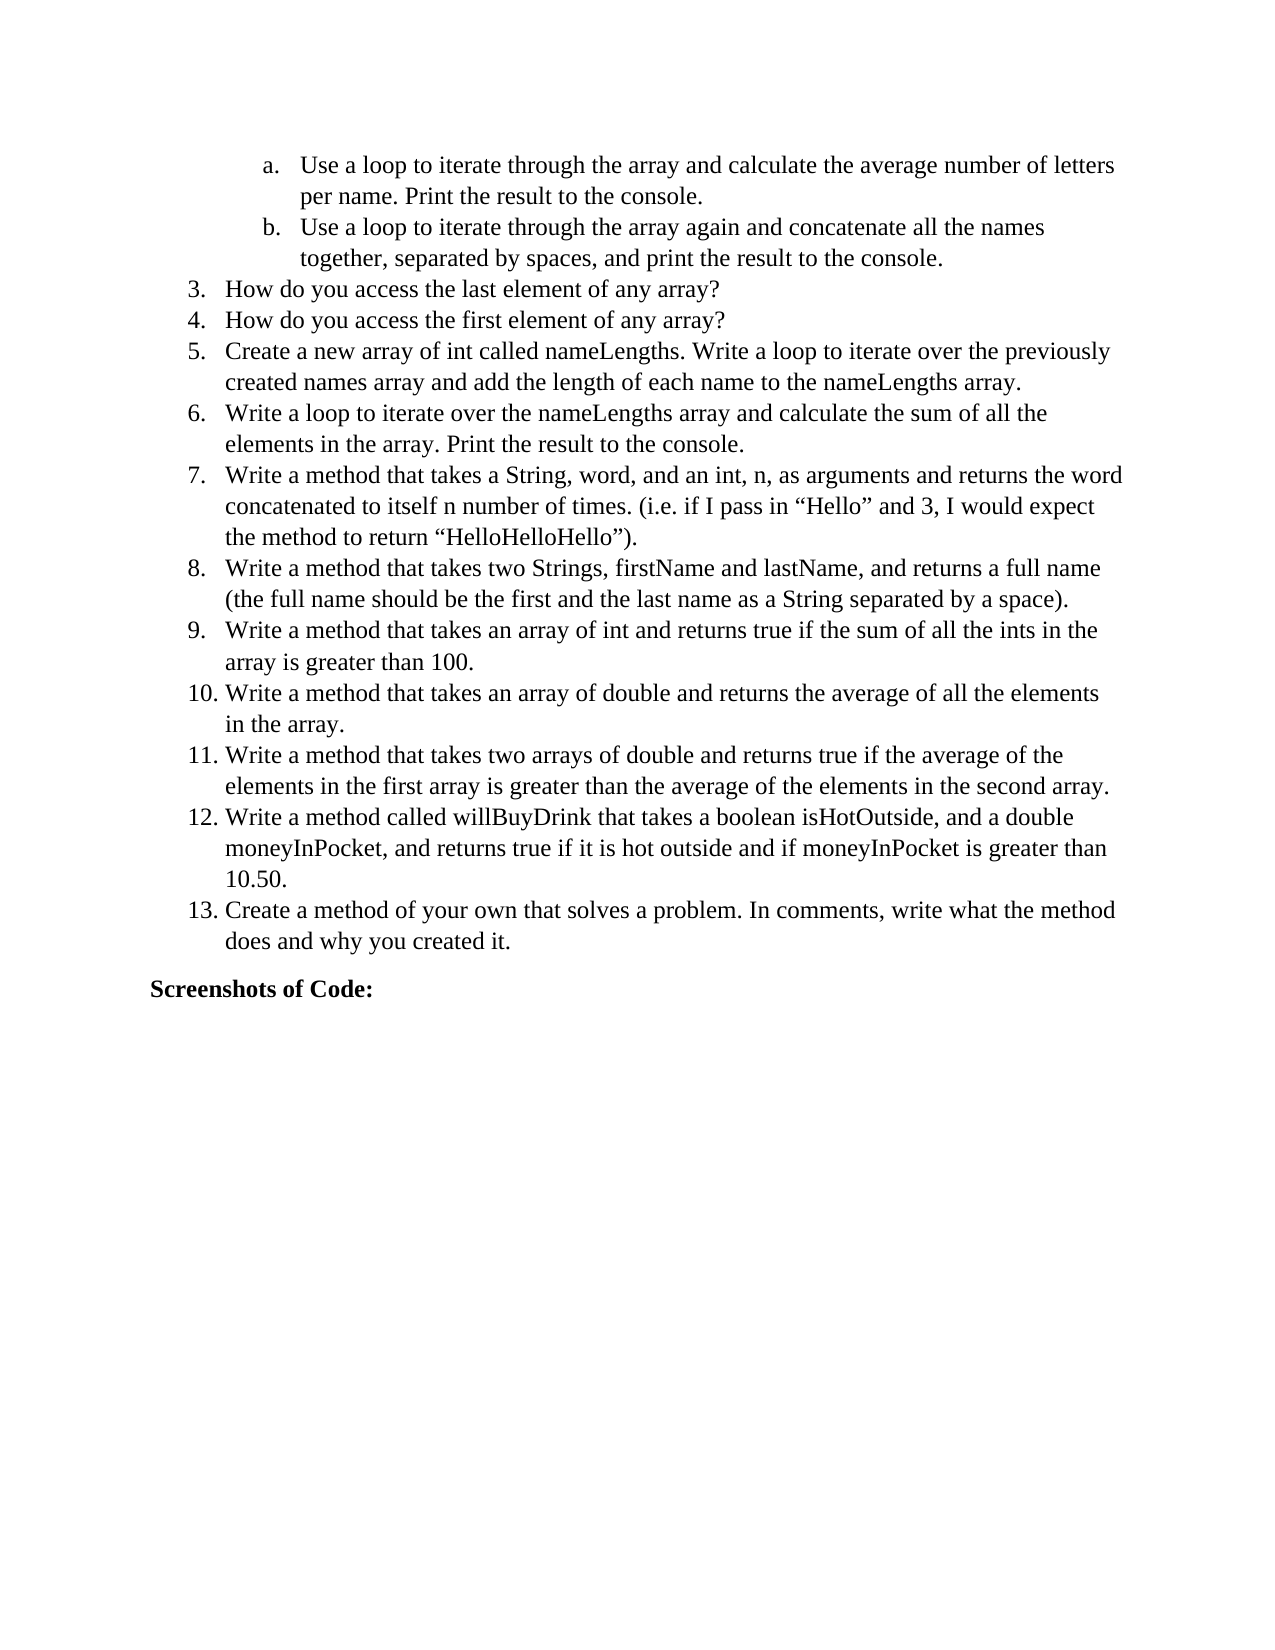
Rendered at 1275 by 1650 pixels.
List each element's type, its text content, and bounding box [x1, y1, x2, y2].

list Write a method that takes a String, word, and an int, n, as arguments and returns the word concatenated to itself n number of times. (i.e. if I pass in “Hello” and 3, I would expect the method to return “HelloHelloHello”). [187, 460, 1125, 551]
list How do you access the last element of any array? [187, 274, 1125, 303]
list Create a new array of int called nameLengths. Write a loop to iterate over the previously created names array and add the length of each name to the nameLengths array. [187, 336, 1125, 396]
list Write a method that takes an array of int and returns true if the sum of all the ints in the array is greater than 100. [187, 616, 1125, 675]
text Screenshots of Code: [150, 974, 1125, 1002]
list Use a loop to iterate through the array and calculate the average number of letters per name. Print the result to the console. [262, 150, 1125, 210]
list Write a method that takes two Strings, firstName and lastName, and returns a full name (the full name should be the first and the last name as a String separated by a space). [187, 553, 1125, 613]
list Write a method called willBuyDrink that takes a boolean isHotOutside, and a double moneyInPocket, and returns true if it is hot outside and if moneyInPocket is greater than 10.50. [187, 802, 1125, 893]
list Use a loop to iterate through the array again and concatenate all the names together, separated by spaces, and print the result to the console. [262, 212, 1125, 272]
list Create a method of your own that solves a problem. In comments, write what the method does and why you created it. [187, 895, 1125, 955]
list Write a method that takes an array of double and returns the average of all the elements in the array. [187, 678, 1125, 737]
list How do you access the first element of any array? [187, 305, 1125, 334]
list Write a method that takes two arrays of double and returns true if the average of the elements in the first array is greater than the average of the elements in the second array. [187, 740, 1125, 799]
list Write a loop to iterate over the nameLengths array and calculate the sum of all the elements in the array. Print the result to the console. [187, 398, 1125, 458]
